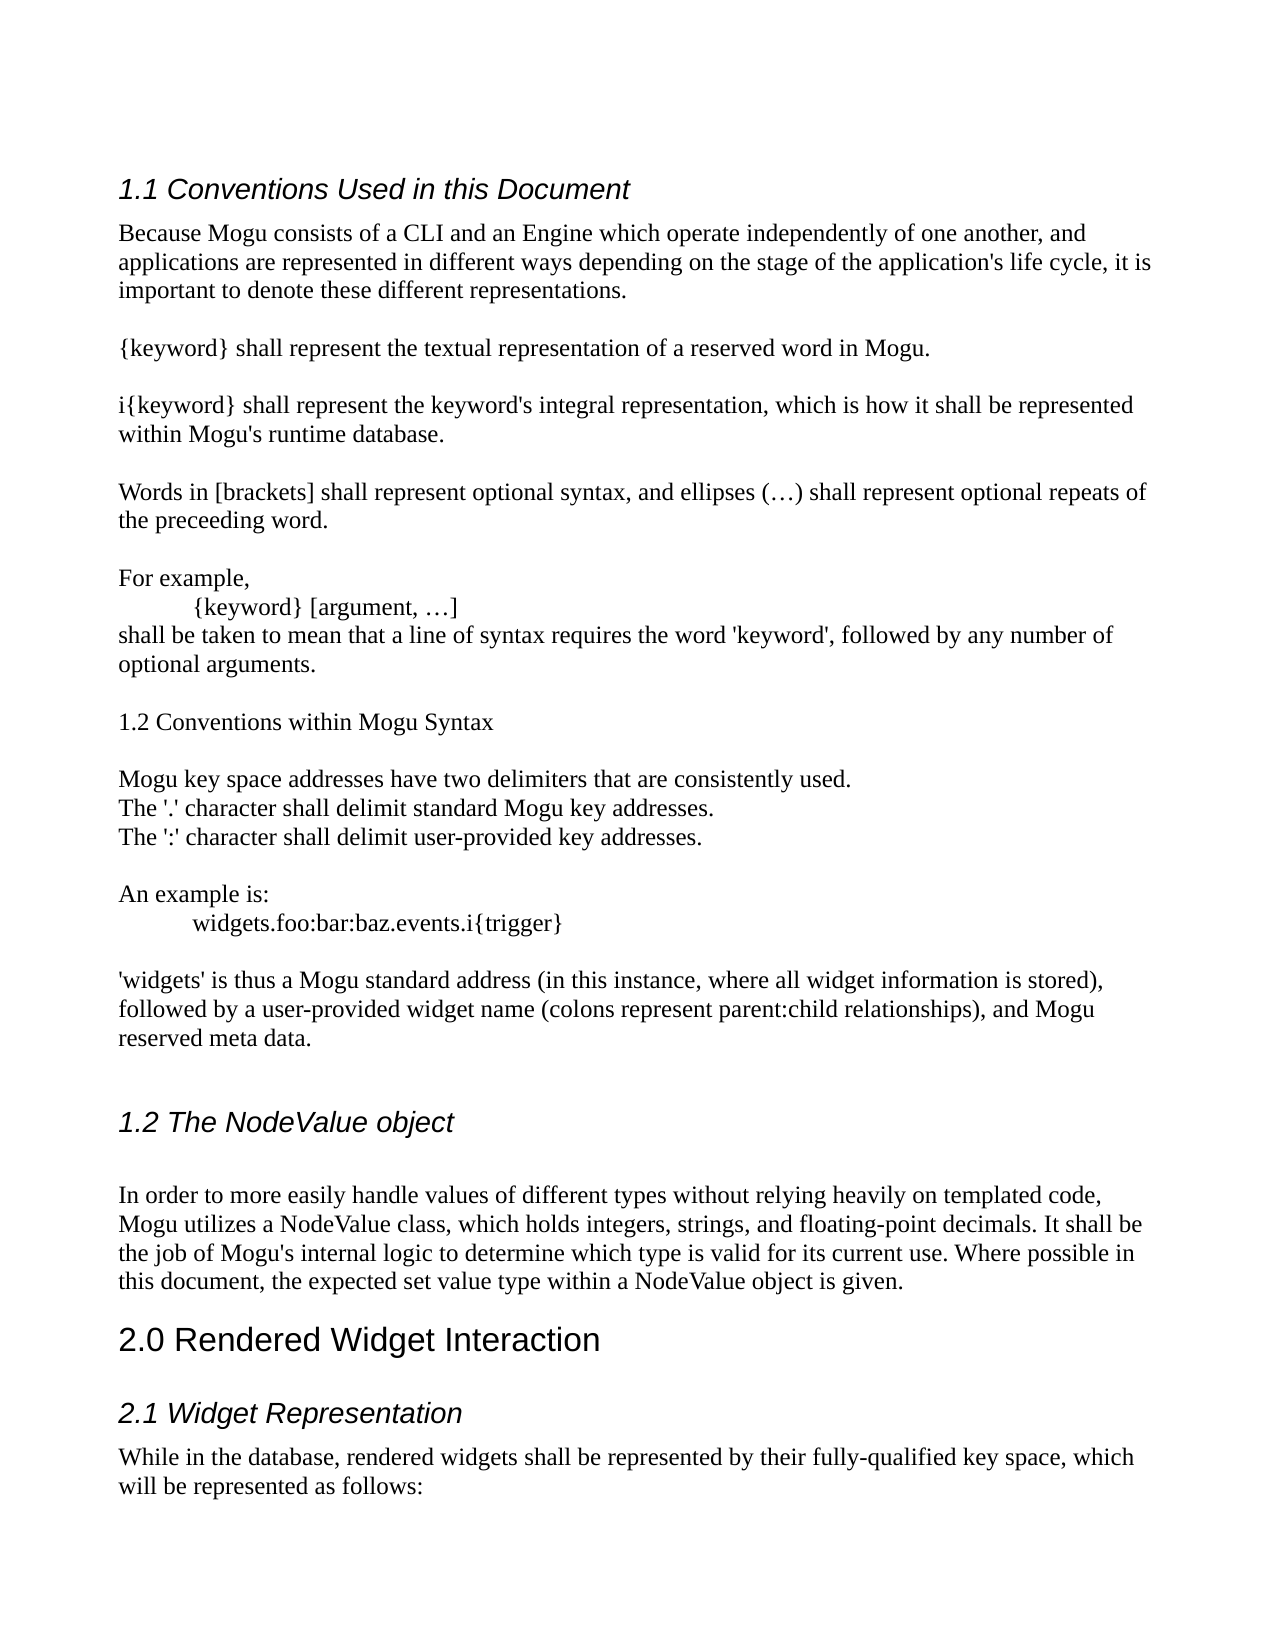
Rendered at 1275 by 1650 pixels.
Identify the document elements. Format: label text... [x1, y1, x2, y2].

subtitle 2.0 Rendered Widget Interaction [118, 1320, 1157, 1359]
text For example, [118, 563, 1157, 592]
text Because Mogu consists of a CLI and an Engine which operate independently of one another, and applications are represented in different ways depending on the stage of the application's life cycle, it is important to denote these different representations. [118, 218, 1157, 304]
text The '.' character shall delimit standard Mogu key addresses. [118, 793, 1157, 822]
text 'widgets' is thus a Mogu standard address (in this instance, where all widget information is stored), followed by a user-provided widget name (colons represent parent:child relationships), and Mogu reserved meta data. [118, 965, 1157, 1052]
text An example is: [118, 879, 1157, 908]
subtitle 1.2 The NodeValue object [118, 1105, 1157, 1139]
text shall be taken to mean that a line of syntax requires the word 'keyword', followed by any number of optional arguments. [118, 620, 1157, 678]
text The ':' character shall delimit user-provided key addresses. [118, 822, 1157, 850]
text While in the database, rendered widgets shall be represented by their fully-qualified key space, which will be represented as follows: [118, 1442, 1157, 1500]
text i{keyword} shall represent the keyword's integral representation, which is how it shall be represented within Mogu's runtime database. [118, 390, 1157, 448]
text In order to more easily handle values of different types without relying heavily on templated code, Mogu utilizes a NodeValue class, which holds integers, strings, and floating-point decimals. It shall be the job of Mogu's internal logic to determine which type is valid for its current use. Where possible in this document, the expected set value type within a NodeValue object is given. [118, 1180, 1157, 1295]
text widgets.foo:bar:baz.events.i{trigger} [118, 908, 1157, 937]
text {keyword} shall represent the textual representation of a reserved word in Mogu. [118, 333, 1157, 362]
text Words in [brackets] shall represent optional syntax, and ellipses (…) shall represent optional repeats of the preceeding word. [118, 477, 1157, 534]
text {keyword} [argument, …] [118, 592, 1157, 620]
subtitle 1.1 Conventions Used in this Document [118, 172, 1157, 205]
subtitle 2.1 Widget Representation [118, 1396, 1157, 1430]
text 1.2 Conventions within Mogu Syntax [118, 707, 1157, 735]
text Mogu key space addresses have two delimiters that are consistently used. [118, 764, 1157, 793]
